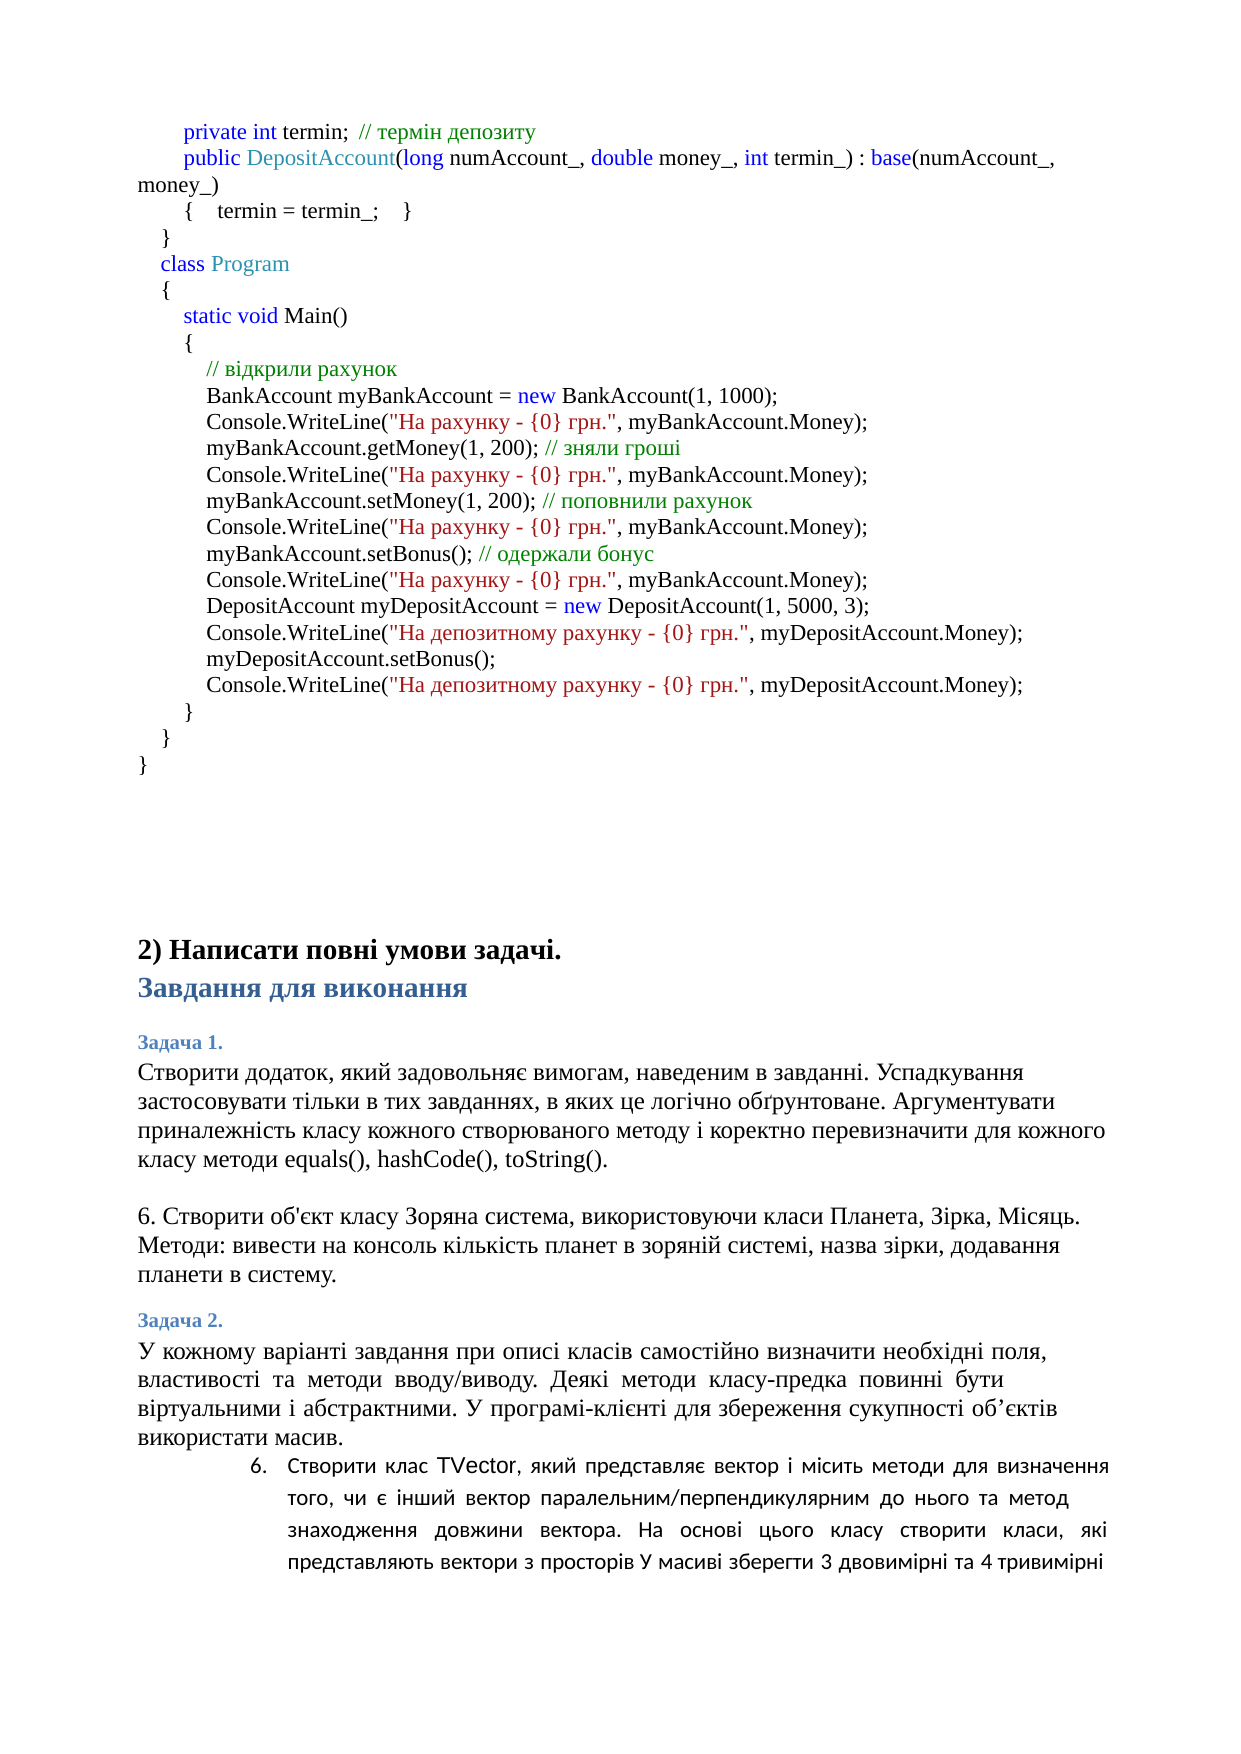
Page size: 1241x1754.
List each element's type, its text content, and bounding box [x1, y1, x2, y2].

text } [137, 724, 1112, 751]
text myDepositAccount.setBonus(); [137, 645, 1112, 672]
text private int termin; // термін депозиту [137, 118, 1112, 144]
text } [137, 698, 1112, 724]
text Console.WriteLine("На рахунку - {0} грн.", myBankAccount.Money); [137, 408, 1112, 434]
text myBankAccount.setMoney(1, 200); // поповнили рахунок [137, 487, 1112, 513]
text DepositAccount myDepositAccount = new DepositAccount(1, 5000, 3); [137, 592, 1112, 619]
text Console.WriteLine("На депозитному рахунку - {0} грн.", myDepositAccount.Money); [137, 619, 1112, 645]
text Console.WriteLine("На рахунку - {0} грн.", myBankAccount.Money); [137, 513, 1112, 540]
text Console.WriteLine("На рахунку - {0} грн.", myBankAccount.Money); [137, 461, 1112, 487]
text // відкрили рахунок [137, 355, 1112, 382]
subtitle Задача 1. [137, 1030, 1112, 1054]
text static void Main() [137, 303, 1112, 329]
text myBankAccount.getMoney(1, 200); // зняли гроші [137, 434, 1112, 461]
text public DepositAccount(long numAccount_, double money_, int termin_) : base(numAccount_, money_) [137, 144, 1112, 197]
text class Program [137, 250, 1112, 276]
text У кожному варіанті завдання при описі класів самостійно визначити необхідні поля, властивості та методи вводу/виводу. Деякі методи класу-предка повинні бути віртуальними і абстрактними. У програмі-клієнті для збереження сукупності об’єктів використати масив. [137, 1336, 1112, 1451]
text } [137, 223, 1112, 250]
text myBankAccount.setBonus(); // одержали бонус [137, 540, 1112, 566]
list Створити клас TVector, який представляє вектор і місить методи для визначення того, чи є інший вектор паралельним/перпендикулярним до нього та метод знаходження довжини вектора. На основі цього класу створити класи, які представляють вектори з просторів У масиві зберегти 3 двовимірні та 4 тривимірні [250, 1451, 1112, 1575]
text Console.WriteLine("На рахунку - {0} грн.", myBankAccount.Money); [137, 566, 1112, 592]
text { termin = termin_; } [137, 197, 1112, 223]
text BankAccount myBankAccount = new BankAccount(1, 1000); [137, 382, 1112, 408]
subtitle Задача 2. [137, 1308, 1112, 1332]
text { [137, 276, 1112, 303]
text Console.WriteLine("На депозитному рахунку - {0} грн.", myDepositAccount.Money); [137, 672, 1112, 698]
text { [137, 329, 1112, 355]
text } [137, 751, 1112, 777]
text 6. Створити об'єкт класу Зоряна система, використовуючи класи Планета, Зірка, Місяць. Методи: вивести на консоль кількість планет в зоряній системі, назва зірки, додавання планети в систему. [137, 1201, 1112, 1287]
subtitle 2) Написати повні умови задачі. Завдання для виконання [137, 932, 1112, 1004]
text Створити додаток, який задовольняє вимогам, наведеним в завданні. Успадкування застосовувати тільки в тих завданнях, в яких це логічно обґрунтоване. Аргументувати приналежність класу кожного створюваного методу і коректно перевизначити для кожного класу методи equals(), hashCode(), toString(). [137, 1057, 1112, 1172]
